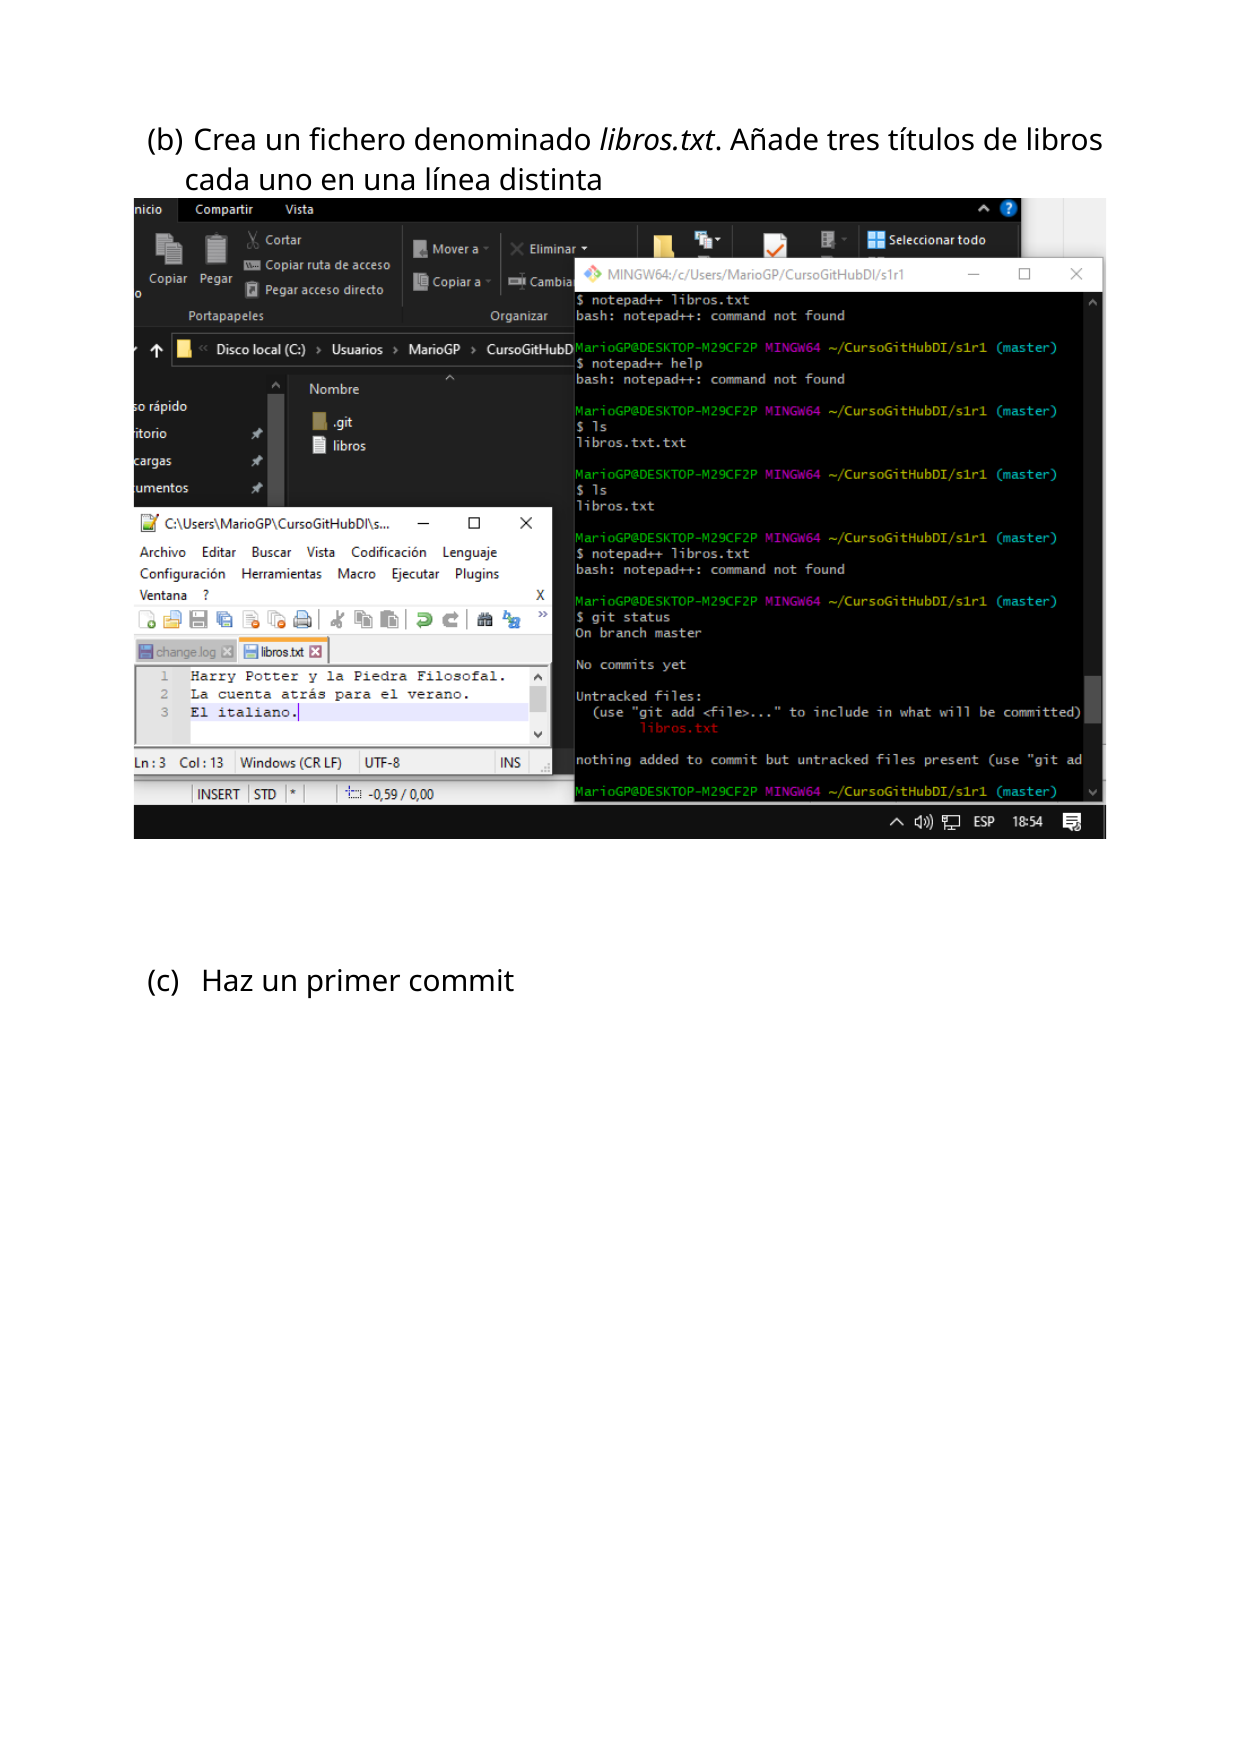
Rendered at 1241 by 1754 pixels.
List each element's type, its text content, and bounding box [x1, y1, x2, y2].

list Haz un primer commit [147, 960, 1122, 1001]
picture [133, 198, 1107, 839]
list Crea un fichero denominado libros.txt. Añade tres títulos de libros cada uno en una línea distinta [147, 118, 1122, 199]
